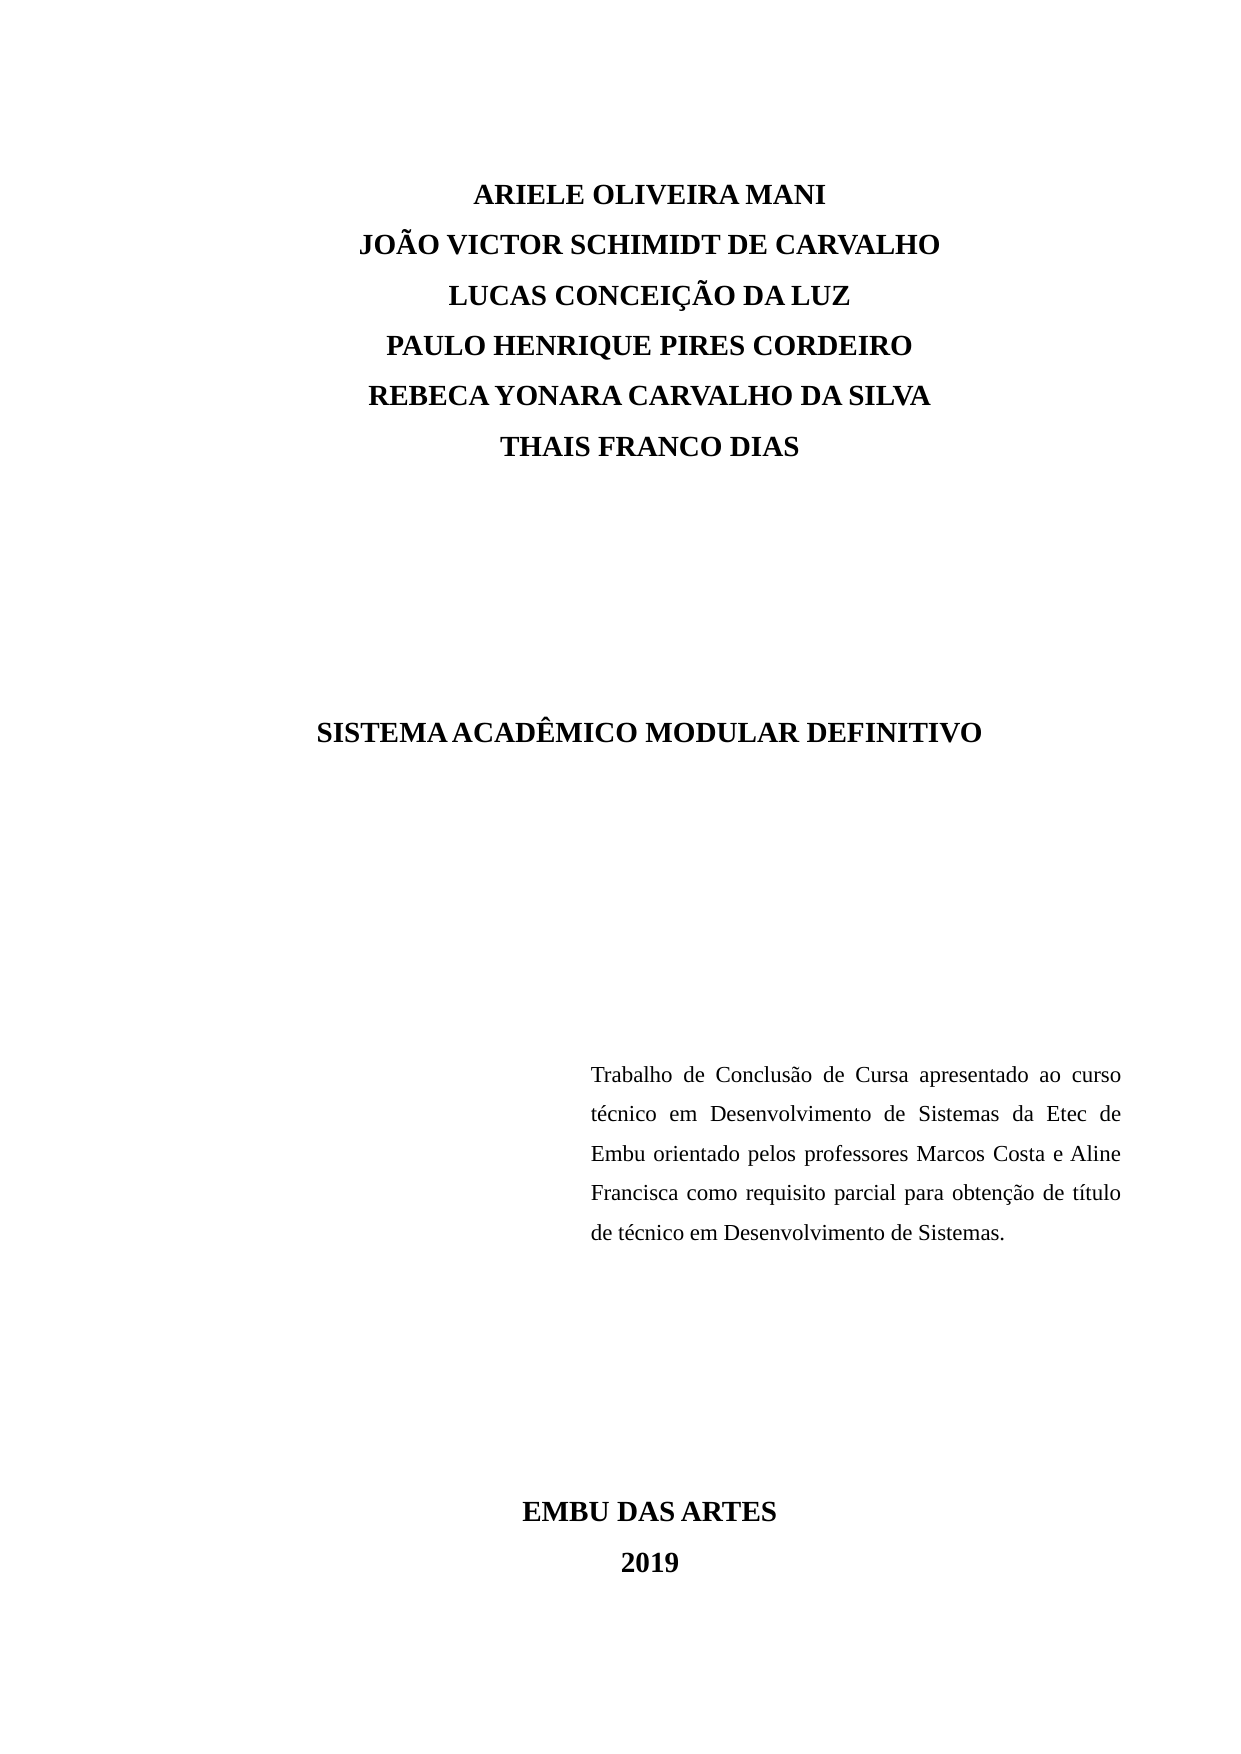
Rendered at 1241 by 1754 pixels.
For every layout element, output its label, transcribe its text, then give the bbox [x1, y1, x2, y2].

text Embu das Artes [177, 1494, 1122, 1528]
text joão victor schimidt de carvalho [177, 227, 1122, 261]
text 2019 [177, 1545, 1122, 1578]
text Trabalho de Conclusão de Cursa apresentado ao curso técnico em Desenvolvimento de Sistemas da Etec de Embu orientado pelos professores Marcos Costa e Aline Francisca como requisito parcial para obtenção de título de técnico em Desenvolvimento de Sistemas. [591, 1061, 1122, 1245]
text sistema acadêmico modular definitivo [177, 715, 1122, 749]
text paulo henrique pires cordeiro [177, 328, 1122, 362]
text ariele oliveira mani [177, 177, 1122, 211]
text rebeca yonara carvalho da silva [177, 378, 1122, 412]
text lucas conceição da luz [177, 278, 1122, 311]
text thais franco dias [177, 429, 1122, 462]
